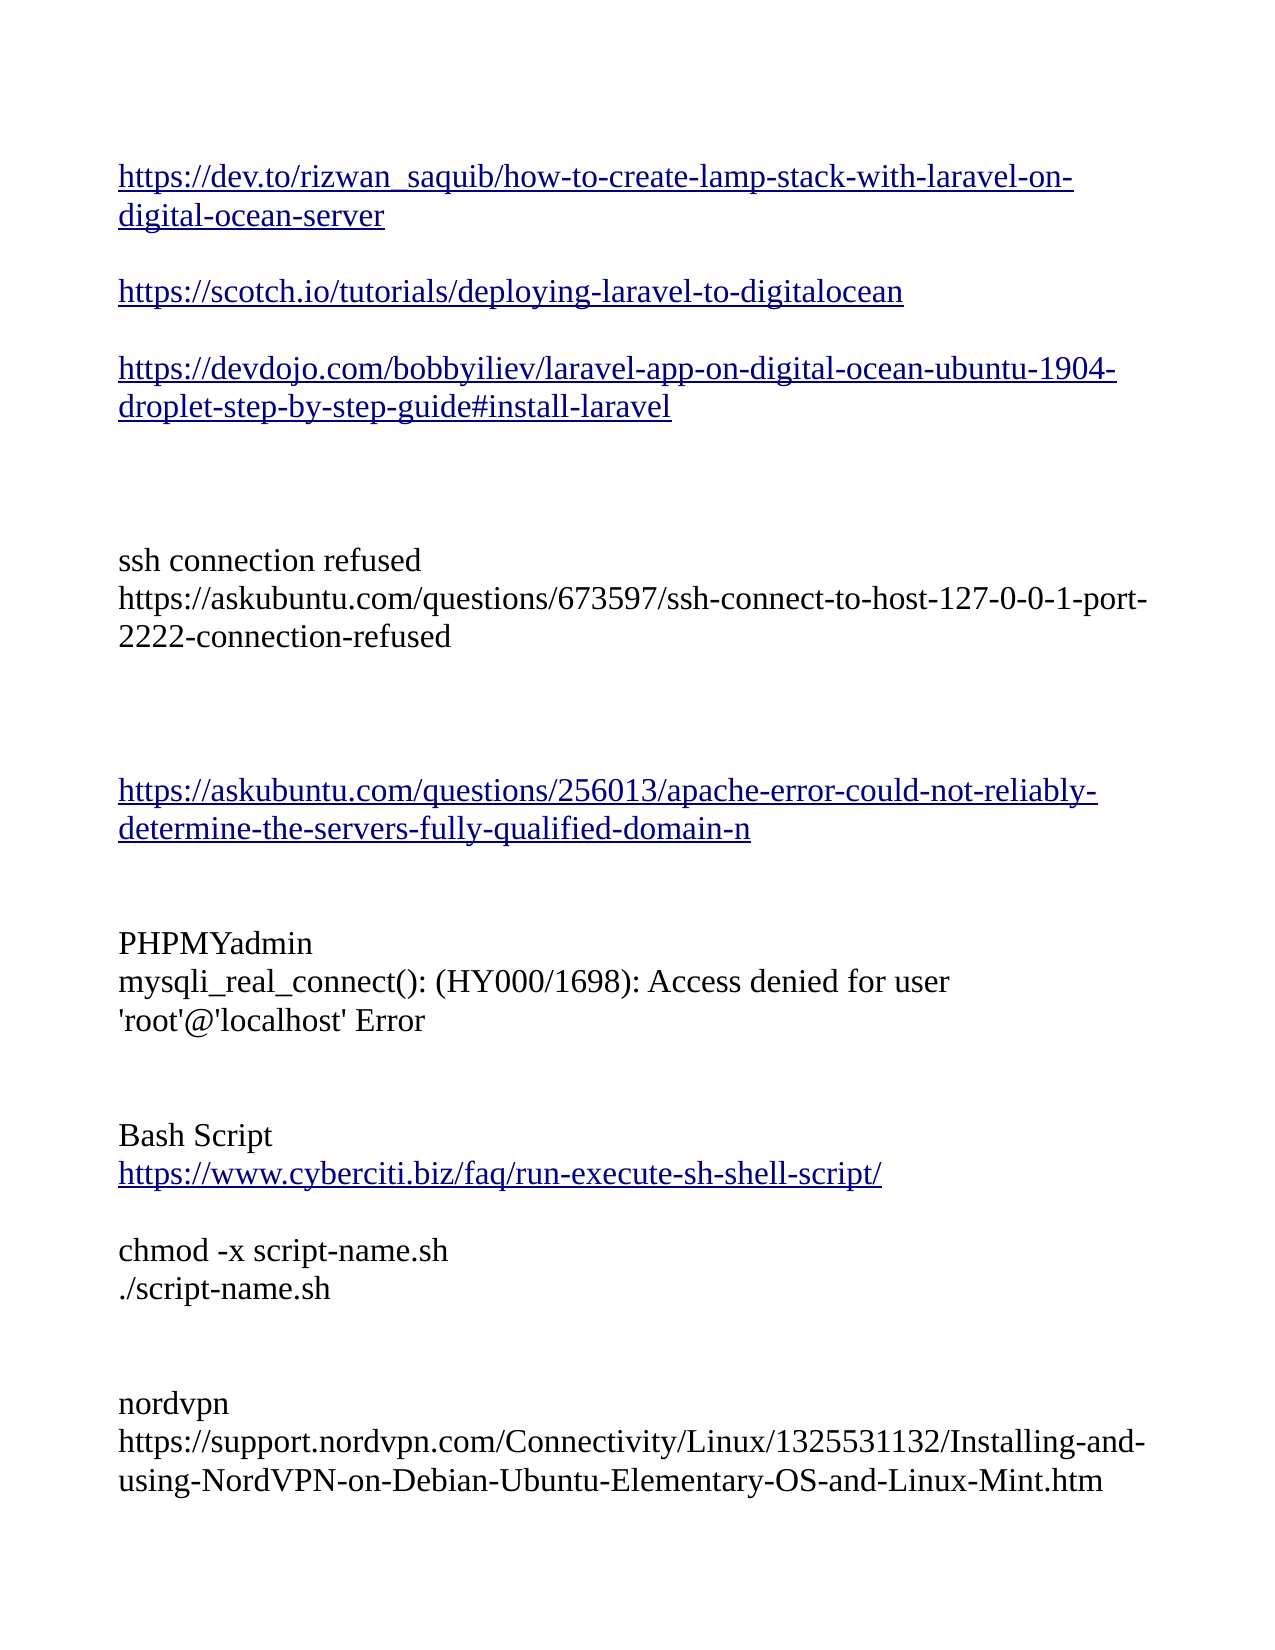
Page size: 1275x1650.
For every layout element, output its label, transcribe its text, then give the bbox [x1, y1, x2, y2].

text ssh connection refused [118, 540, 1157, 578]
text https://scotch.io/tutorials/deploying-laravel-to-digitalocean [118, 271, 1157, 310]
text https://www.cyberciti.biz/faq/run-execute-sh-shell-script/ [118, 1153, 1157, 1191]
text https://askubuntu.com/questions/256013/apache-error-could-not-reliably-determine-the-servers-fully-qualified-domain-n [118, 770, 1157, 846]
text ./script-name.sh [118, 1268, 1157, 1306]
text https://askubuntu.com/questions/673597/ssh-connect-to-host-127-0-0-1-port-2222-connection-refused [118, 578, 1157, 655]
text https://support.nordvpn.com/Connectivity/Linux/1325531132/Installing-and-using-NordVPN-on-Debian-Ubuntu-Elementary-OS-and-Linux-Mint.htm [118, 1421, 1157, 1498]
text https://devdojo.com/bobbyiliev/laravel-app-on-digital-ocean-ubuntu-1904-droplet-step-by-step-guide#install-laravel [118, 348, 1157, 425]
text PHPMYadmin [118, 923, 1157, 961]
text nordvpn [118, 1383, 1157, 1421]
text mysqli_real_connect(): (HY000/1698): Access denied for user 'root'@'localhost' Error [118, 961, 1157, 1038]
text chmod -x script-name.sh [118, 1230, 1157, 1268]
text https://dev.to/rizwan_saquib/how-to-create-lamp-stack-with-laravel-on-digital-ocean-server [118, 156, 1157, 233]
text Bash Script [118, 1115, 1157, 1153]
